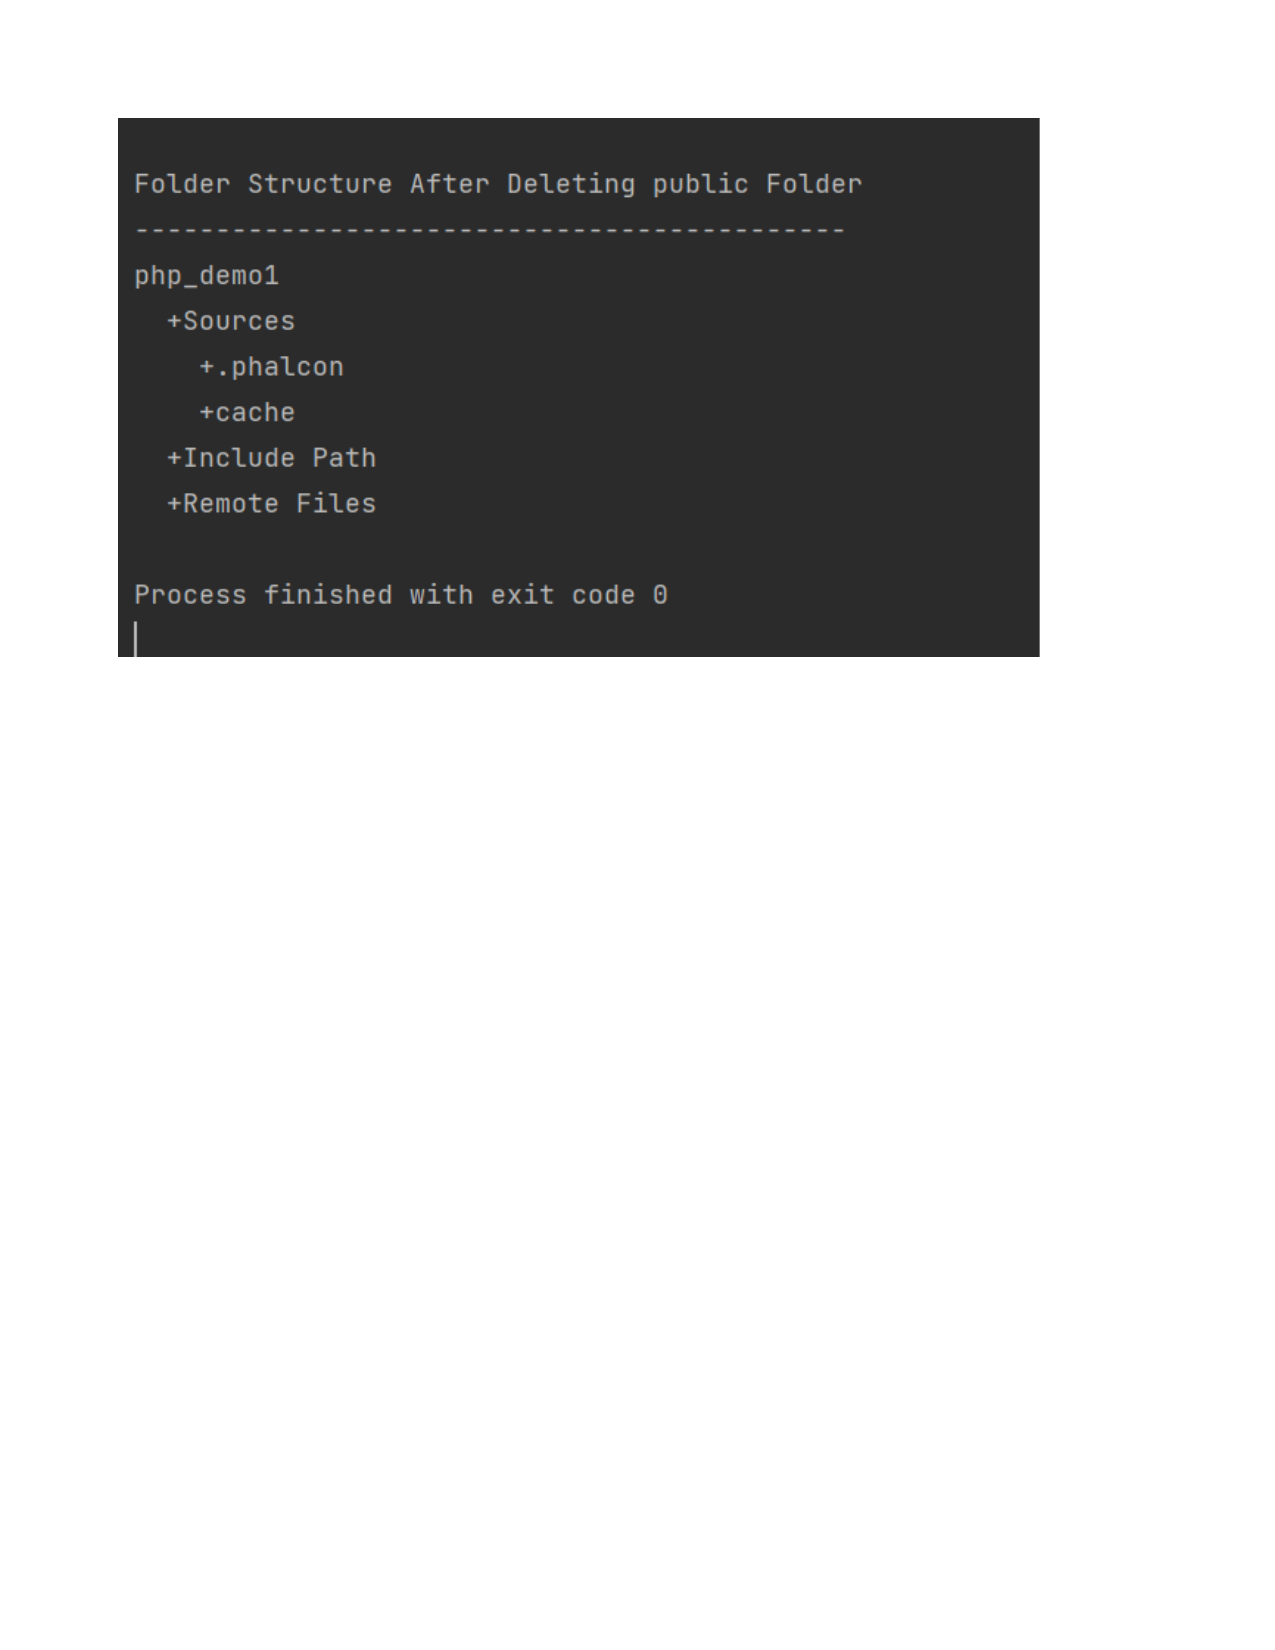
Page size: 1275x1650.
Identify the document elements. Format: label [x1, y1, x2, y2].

picture [118, 118, 1040, 657]
